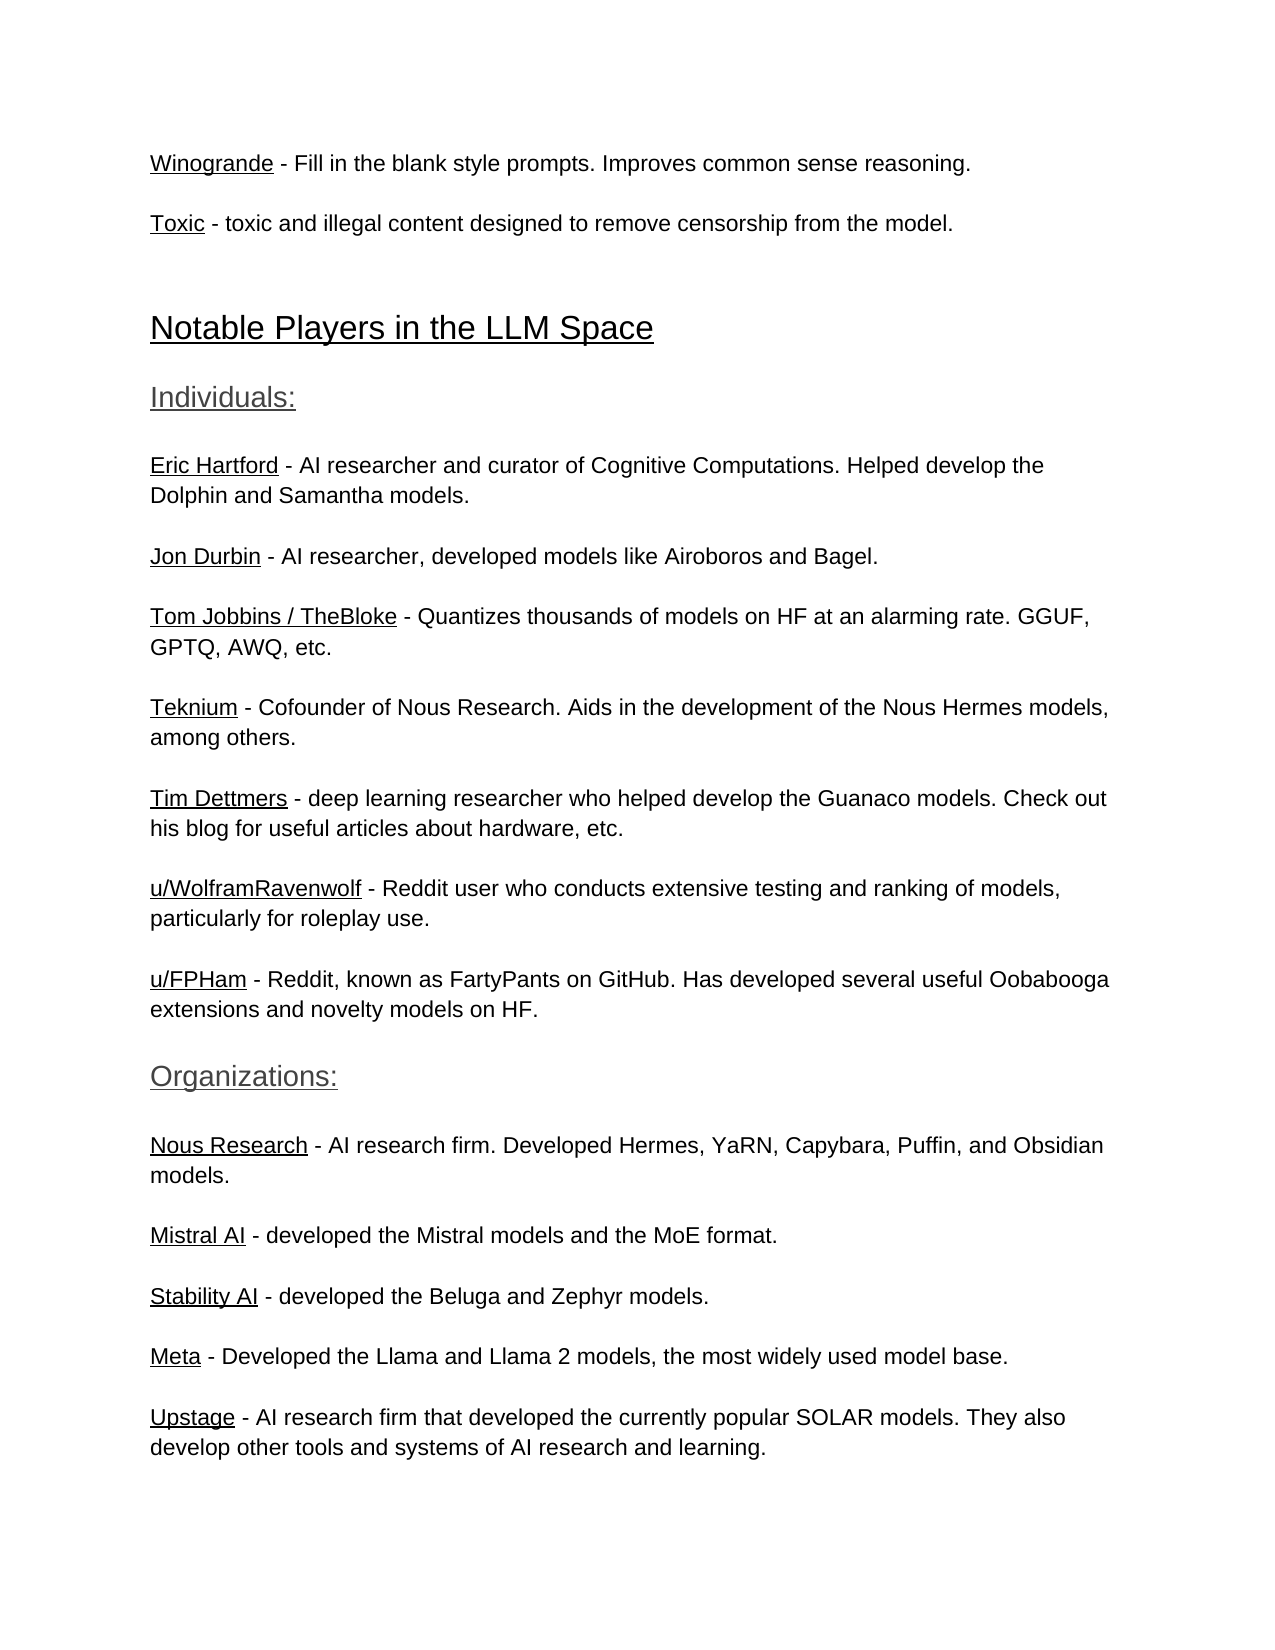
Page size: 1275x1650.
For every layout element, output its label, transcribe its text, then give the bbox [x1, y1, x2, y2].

text u/WolframRavenwolf - Reddit user who conducts extensive testing and ranking of models, particularly for roleplay use. [150, 875, 1125, 932]
text Jon Durbin - AI researcher, developed models like Airoboros and Bagel. [150, 543, 1125, 569]
text u/FPHam - Reddit, known as FartyPants on GitHub. Has developed several useful Oobabooga extensions and novelty models on HF. [150, 966, 1125, 1022]
text Toxic - toxic and illegal content designed to remove censorship from the model. [150, 210, 1125, 237]
subtitle Notable Players in the LLM Space [150, 308, 1125, 347]
text Teknium - Cofounder of Nous Research. Aids in the development of the Nous Hermes models, among others. [150, 694, 1125, 750]
text Stability AI - developed the Beluga and Zephyr models. [150, 1283, 1125, 1309]
text Winogrande - Fill in the blank style prompts. Improves common sense reasoning. [150, 150, 1125, 176]
text Nous Research - AI research firm. Developed Hermes, YaRN, Capybara, Puffin, and Obsidian models. [150, 1132, 1125, 1188]
text Tom Jobbins / TheBloke - Quantizes thousands of models on HF at an alarming rate. GGUF, GPTQ, AWQ, etc. [150, 603, 1125, 660]
text Meta - Developed the Llama and Llama 2 models, the most widely used model base. [150, 1343, 1125, 1369]
text Eric Hartford - AI researcher and curator of Cognitive Computations. Helped develop the Dolphin and Samantha models. [150, 452, 1125, 509]
text Tim Dettmers - deep learning researcher who helped develop the Guanaco models. Check out his blog for useful articles about hardware, etc. [150, 784, 1125, 841]
subtitle Individuals: [150, 380, 1125, 414]
text Upstage - AI research firm that developed the currently popular SOLAR models. They also develop other tools and systems of AI research and learning. [150, 1403, 1125, 1460]
subtitle Organizations: [150, 1059, 1125, 1093]
text Mistral AI - developed the Mistral models and the MoE format. [150, 1222, 1125, 1248]
